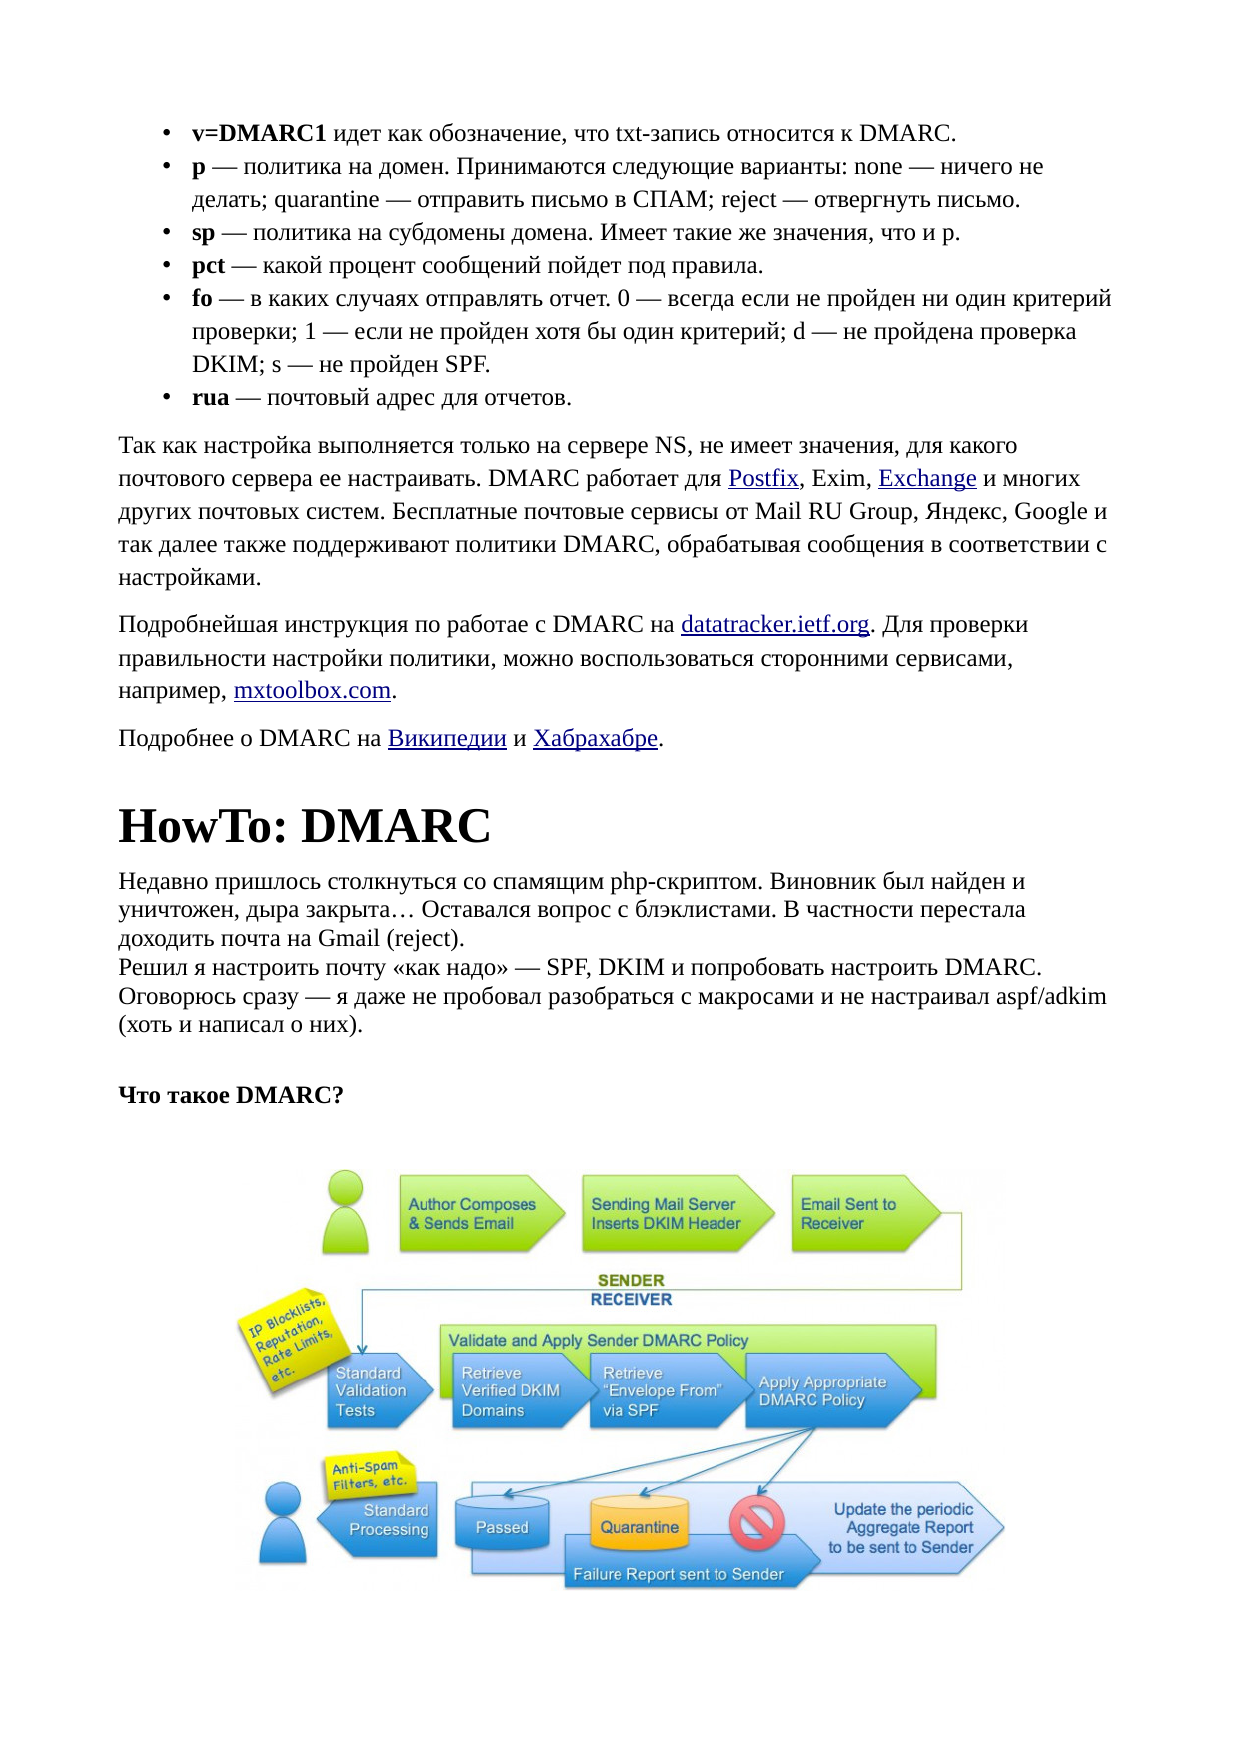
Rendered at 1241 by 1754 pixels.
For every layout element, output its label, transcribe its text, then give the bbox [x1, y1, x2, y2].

list v=DMARC1 идет как обозначение, что txt-запись относится к DMARC. [162, 118, 1122, 147]
text Подробнее о DMARC на Википедии и Хабрахабре. [118, 723, 1122, 752]
text Так как настройка выполняется только на сервере NS, не имеет значения, для какого почтового сервера ее настраивать. DMARC работает для Postfix, Exim, Exchange и многих других почтовых систем. Бесплатные почтовые сервисы от Mail RU Group, Яндекс, Google и так далее также поддерживают политики DMARC, обрабатывая сообщения в соответствии с настройками. [118, 430, 1122, 591]
picture [234, 1169, 1006, 1591]
text Подробнейшая инструкция по работае с DMARC на datatracker.ietf.org. Для проверки правильности настройки политики, можно воспользоваться сторонними сервисами, например, mxtoolbox.com. [118, 609, 1122, 704]
text Недавно пришлось столкнуться со спамящим php-скриптом. Виновник был найден и уничтожен, дыра закрыта… Оставался вопрос с блэклистами. В частности перестала доходить почта на Gmail (reject). Решил я настроить почту «как надо» — SPF, DKIM и попробовать настроить DMARC. Оговорюсь сразу — я даже не пробовал разобраться с макросами и не настраивал aspf/adkim (хоть и написал о них). [118, 866, 1122, 1038]
list pct — какой процент сообщений пойдет под правила. [162, 250, 1122, 279]
list p — политика на домен. Принимаются следующие варианты: none — ничего не делать; quarantine — отправить письмо в СПАМ; reject — отвергнуть письмо. [162, 151, 1122, 213]
subtitle Что такое DMARC? [118, 1080, 1122, 1109]
subtitle HowTo: DMARC [118, 796, 1122, 853]
list sp — политика на субдомены домена. Имеет такие же значения, что и p. [162, 217, 1122, 246]
list rua — почтовый адрес для отчетов. [162, 382, 1122, 411]
list fo — в каких случаях отправлять отчет. 0 — всегда если не пройден ни один критерий проверки; 1 — если не пройден хотя бы один критерий; d — не пройдена проверка DKIM; s — не пройден SPF. [162, 283, 1122, 378]
